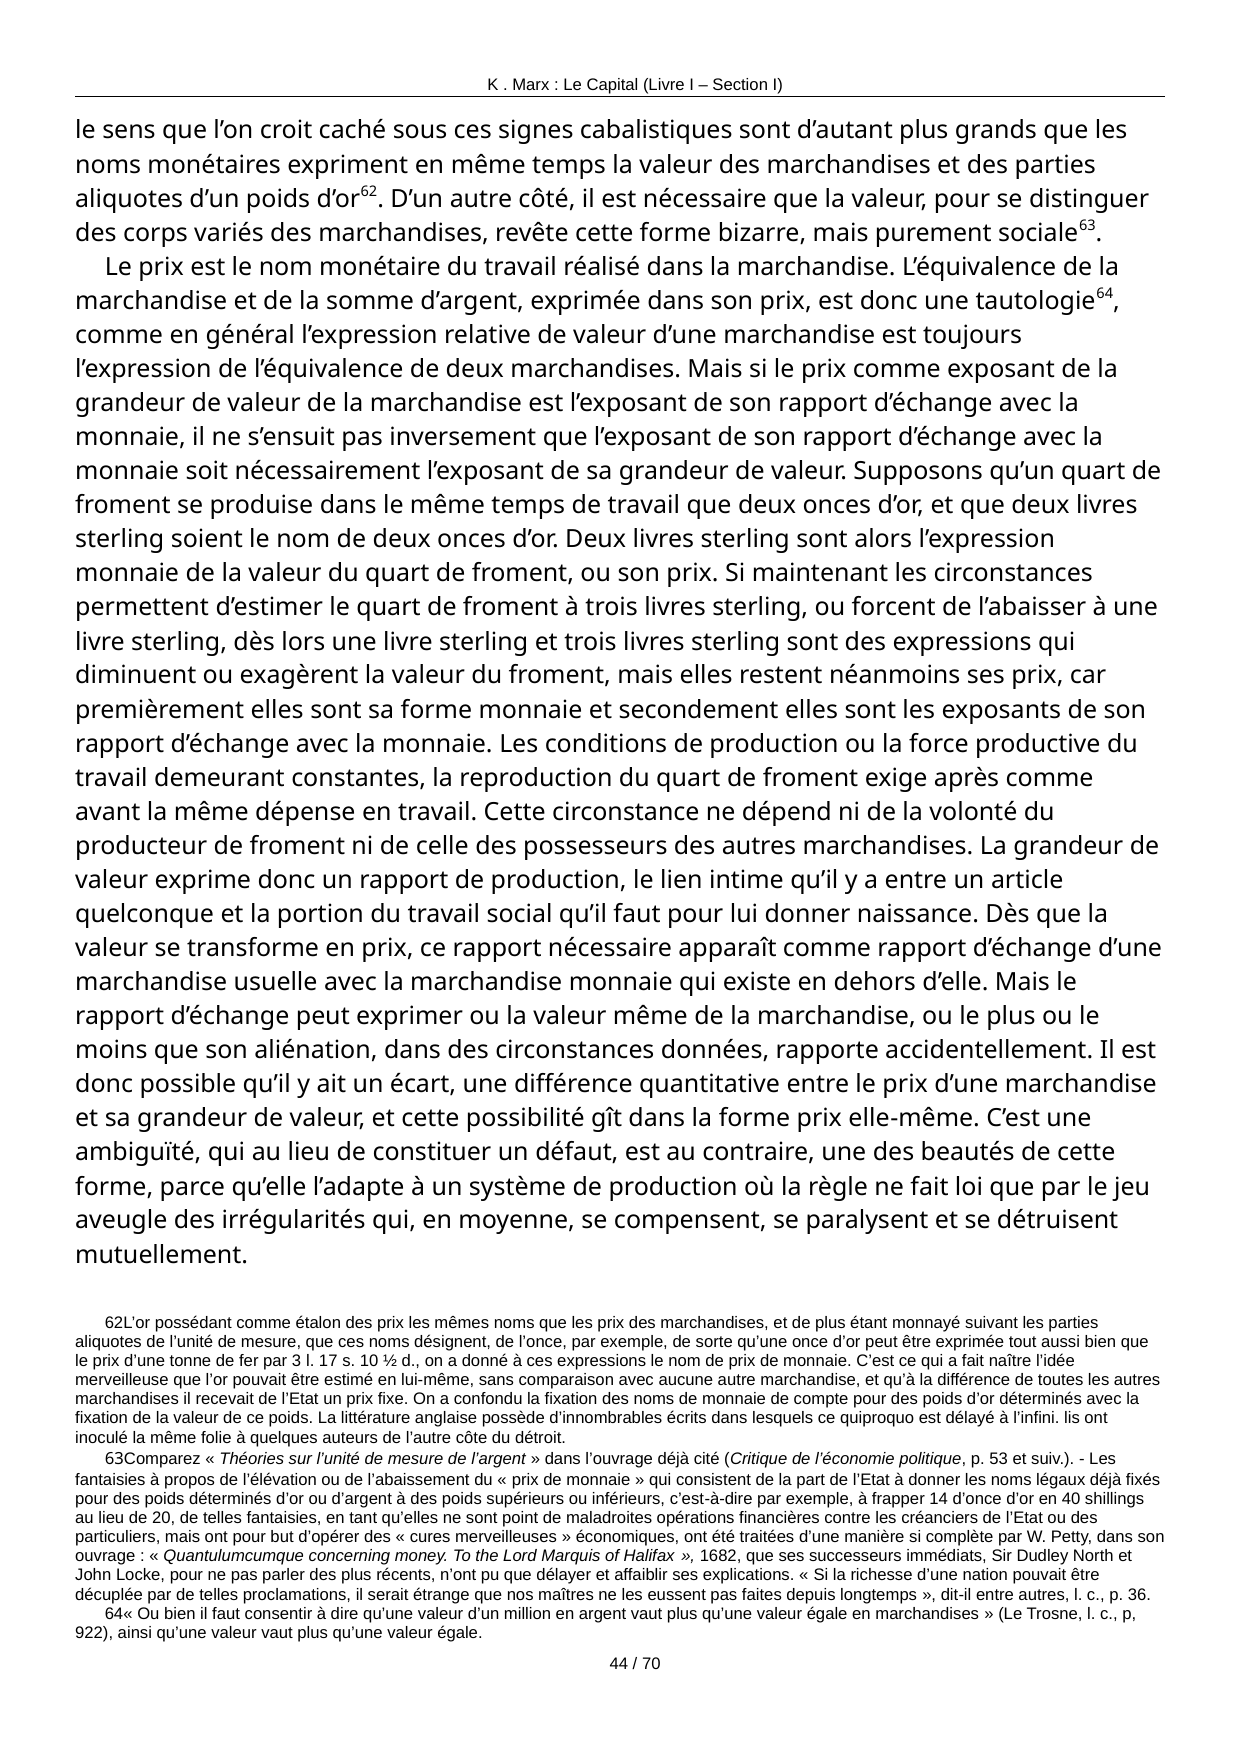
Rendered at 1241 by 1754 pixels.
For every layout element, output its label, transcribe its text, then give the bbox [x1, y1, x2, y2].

text Comparez « Théories sur l’unité de mesure de l’argent » dans l’ouvrage déjà cité (Critique de l’économie politique, p. 53 et suiv.). ‑ Les fantaisies à propos de l’élévation ou de l’abaissement du « prix de monnaie » qui consistent de la part de l’Etat à donner les noms légaux déjà fixés pour des poids déterminés d’or ou d’argent à des poids supérieurs ou inférieurs, c’est‑à‑dire par exemple, à frapper 14 d’once d’or en 40 shillings au lieu de 20, de telles fantaisies, en tant qu’elles ne sont point de maladroites opérations financières contre les créanciers de l’Etat ou des particuliers, mais ont pour but d’opérer des « cures merveilleuses » économiques, ont été traitées d’une manière si complète par W. Petty, dans son ouvrage : « Quantulumcumque concerning money. To the Lord Marquis of Halifax », 1682, que ses successeurs immédiats, Sir Dudley North et John Locke, pour ne pas parler des plus récents, n’ont pu que délayer et affaiblir ses explications. « Si la richesse d’une nation pouvait être décuplée par de telles proclamations, il serait étrange que nos maîtres ne les eussent pas faites depuis longtemps », dit‑il entre autres, l. c., p. 36. [75, 1447, 1165, 1603]
text le sens que l’on croit caché sous ces signes cabalistiques sont d’autant plus grands que les noms monétaires expriment en même temps la valeur des marchandises et des parties aliquotes d’un poids d’or. D’un autre côté, il est nécessaire que la valeur, pour se distinguer des corps variés des marchandises, revête cette forme bizarre, mais purement sociale. [75, 112, 1165, 248]
text Le prix est le nom monétaire du travail réalisé dans la marchandise. L’équivalence de la marchandise et de la somme d’argent, exprimée dans son prix, est donc une tautologie, comme en général l’expression relative de valeur d’une marchandise est toujours l’expression de l’équivalence de deux marchandises. Mais si le prix comme exposant de la grandeur de valeur de la marchandise est l’exposant de son rapport d’échange avec la monnaie, il ne s’ensuit pas inversement que l’exposant de son rapport d’échange avec la monnaie soit nécessairement l’exposant de sa grandeur de valeur. Supposons qu’un quart de froment se produise dans le même temps de travail que deux onces d’or, et que deux livres sterling soient le nom de deux onces d’or. Deux livres sterling sont alors l’expression monnaie de la valeur du quart de froment, ou son prix. Si maintenant les circonstances permettent d’estimer le quart de froment à trois livres sterling, ou forcent de l’abaisser à une livre sterling, dès lors une livre sterling et trois livres sterling sont des expressions qui diminuent ou exagèrent la valeur du froment, mais elles restent néanmoins ses prix, car premièrement elles sont sa forme monnaie et secondement elles sont les exposants de son rapport d’échange avec la monnaie. Les conditions de production ou la force productive du travail demeurant constantes, la reproduction du quart de froment exige après comme avant la même dépense en travail. Cette circonstance ne dépend ni de la volonté du producteur de froment ni de celle des possesseurs des autres marchandises. La grandeur de valeur exprime donc un rapport de production, le lien intime qu’il y a entre un article quelconque et la portion du travail social qu’il faut pour lui donner naissance. Dès que la valeur se transforme en prix, ce rapport nécessaire apparaît comme rapport d’échange d’une marchandise usuelle avec la marchandise monnaie qui existe en dehors d’elle. Mais le rapport d’échange peut exprimer ou la valeur même de la marchandise, ou le plus ou le moins que son aliénation, dans des circonstances données, rapporte accidentellement. Il est donc possible qu’il y ait un écart, une différence quantitative entre le prix d’une marchandise et sa grandeur de valeur, et cette possibilité gît dans la forme prix elle‑même. C’est une ambiguïté, qui au lieu de constituer un défaut, est au contraire, une des beautés de cette forme, parce qu’elle l’adapte à un système de production où la règle ne fait loi que par le jeu aveugle des irrégularités qui, en moyenne, se compensent, se paralysent et se détruisent mutuellement. [75, 248, 1165, 1270]
text « Ou bien il faut consentir à dire qu’une valeur d’un million en argent vaut plus qu’une valeur égale en marchandises » (Le Trosne, l. c., p, 922), ainsi qu’une valeur vaut plus qu’une valeur égale. [75, 1603, 1165, 1642]
text L’or possédant comme étalon des prix les mêmes noms que les prix des marchandises, et de plus étant monnayé suivant les parties aliquotes de l’unité de mesure, que ces noms désignent, de l’once, par exemple, de sorte qu’une once d’or peut être exprimée tout aussi bien que le prix d’une tonne de fer par 3 l. 17 s. 10 ½ d., on a donné à ces expressions le nom de prix de monnaie. C’est ce qui a fait naître l’idée merveilleuse que l’or pouvait être estimé en lui-même, sans comparaison avec aucune autre marchandise, et qu’à la différence de toutes les autres marchandises il recevait de l’Etat un prix fixe. On a confondu la fixation des noms de monnaie de compte pour des poids d’or déterminés avec la fixation de la valeur de ce poids. La littérature anglaise possède d’innombrables écrits dans lesquels ce quiproquo est délayé à l’infini. lis ont inoculé la même folie à quelques auteurs de l’autre côte du détroit. [75, 1312, 1165, 1447]
